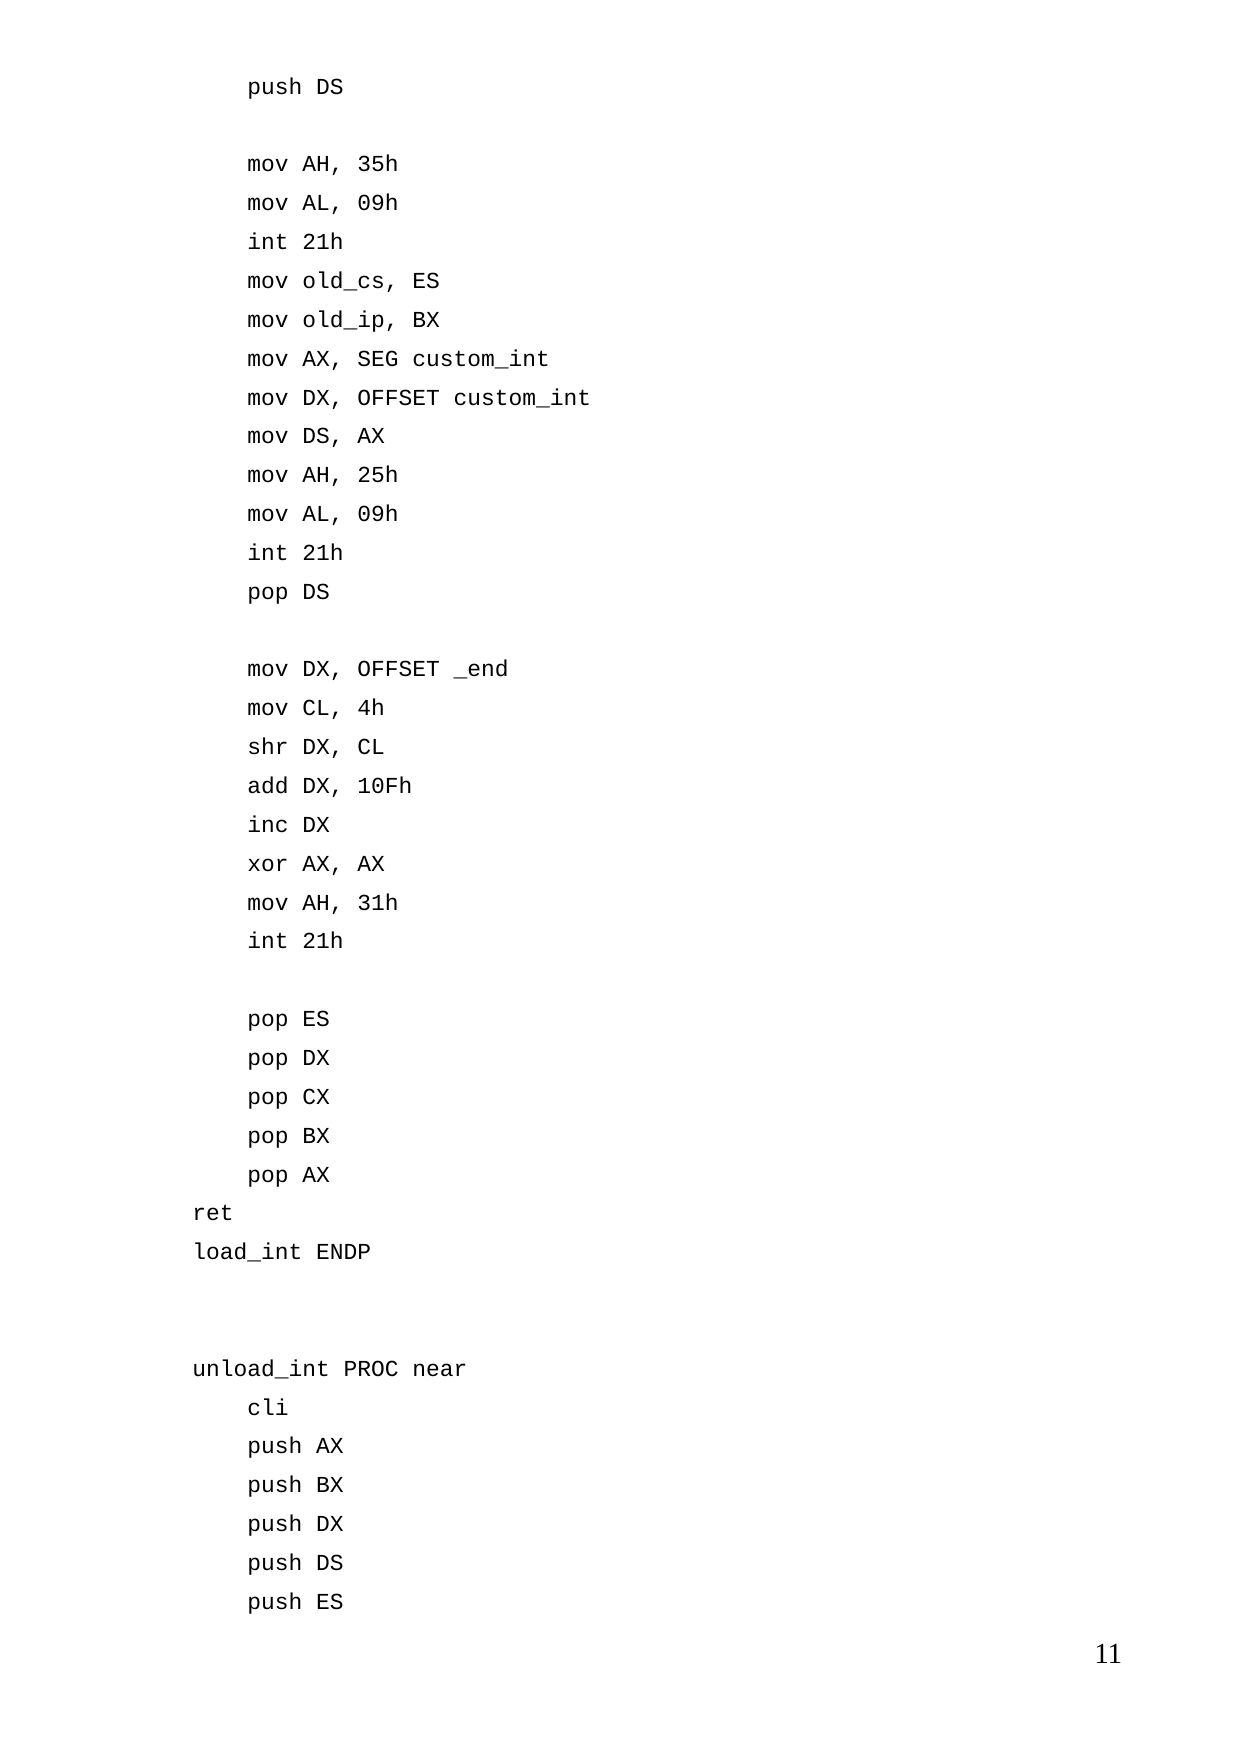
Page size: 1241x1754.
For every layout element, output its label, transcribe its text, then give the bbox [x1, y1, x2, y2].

text mov AL, 09h [118, 502, 1122, 528]
text mov AX, SEG custom_int [118, 347, 1122, 373]
text pop AX [118, 1163, 1122, 1189]
text pop ES [118, 1007, 1122, 1033]
text ret [118, 1202, 1122, 1228]
text mov DX, OFFSET custom_int [118, 386, 1122, 412]
text mov DX, OFFSET _end [118, 658, 1122, 684]
text xor AX, AX [118, 852, 1122, 878]
text push ES [118, 1590, 1122, 1616]
text mov AH, 31h [118, 891, 1122, 917]
text shr DX, CL [118, 736, 1122, 761]
text mov AH, 35h [118, 153, 1122, 179]
text mov CL, 4h [118, 697, 1122, 723]
text pop CX [118, 1085, 1122, 1111]
text mov AH, 25h [118, 463, 1122, 489]
text mov AL, 09h [118, 192, 1122, 217]
text pop DS [118, 580, 1122, 606]
text add DX, 10Fh [118, 774, 1122, 800]
text inc DX [118, 813, 1122, 839]
text int 21h [118, 541, 1122, 567]
text int 21h [118, 230, 1122, 256]
text int 21h [118, 930, 1122, 956]
text mov DS, AX [118, 425, 1122, 451]
text push DS [118, 75, 1122, 101]
text pop DX [118, 1046, 1122, 1072]
text push BX [118, 1474, 1122, 1500]
text pop BX [118, 1124, 1122, 1150]
text load_int ENDP [118, 1241, 1122, 1267]
text push DX [118, 1513, 1122, 1538]
text mov old_cs, ES [118, 269, 1122, 295]
text cli [118, 1396, 1122, 1422]
text unload_int PROC near [118, 1357, 1122, 1383]
text push DS [118, 1551, 1122, 1577]
text mov old_ip, BX [118, 308, 1122, 334]
text push AX [118, 1435, 1122, 1461]
